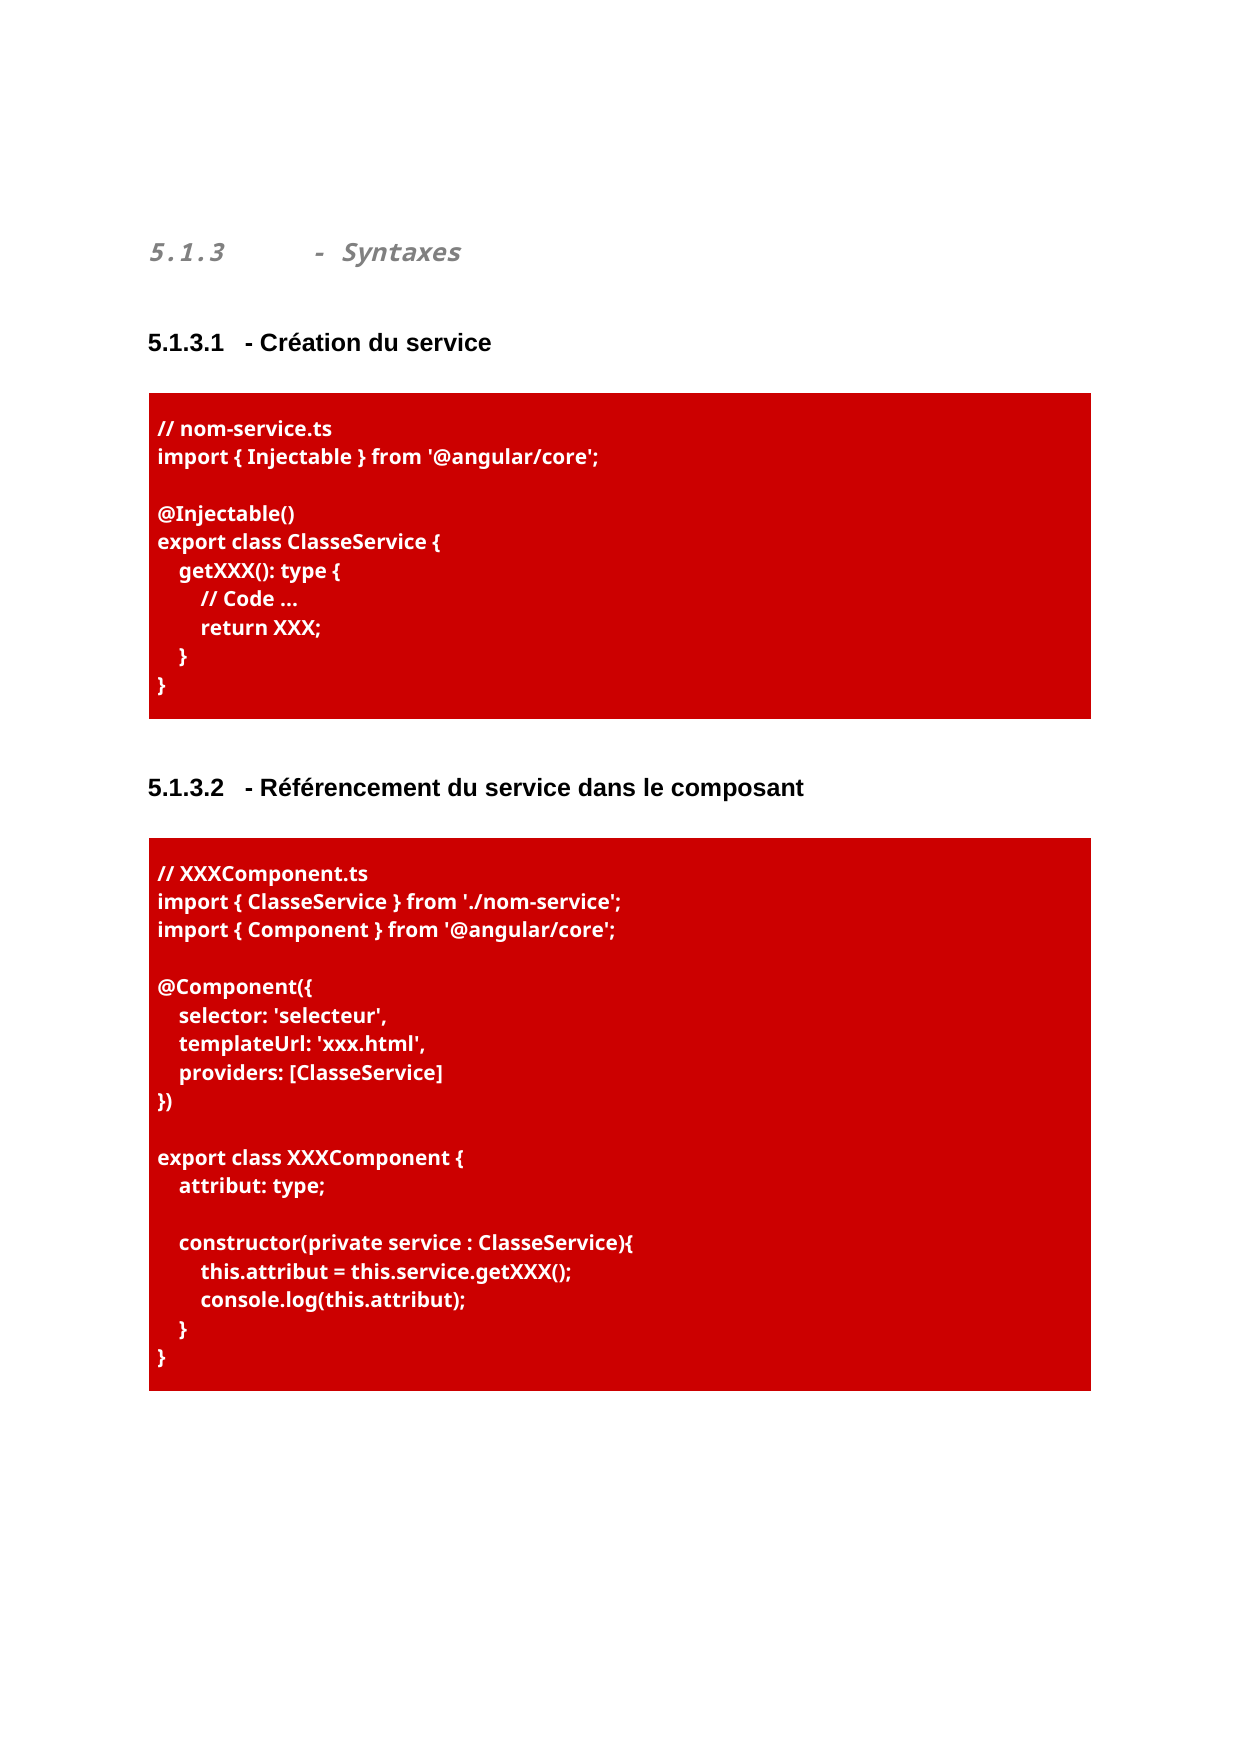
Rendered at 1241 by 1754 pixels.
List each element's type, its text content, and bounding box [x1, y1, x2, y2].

text console.log(this.attribut); [149, 1263, 1091, 1292]
text }) [149, 1064, 1091, 1093]
text providers: [ClasseService] [149, 1036, 1091, 1064]
text // Code ... [149, 562, 1091, 591]
text import { Component } from '@angular/core'; [149, 894, 1091, 922]
text } [149, 648, 1091, 719]
text import { ClasseService } from './nom-service'; [149, 865, 1091, 894]
text return XXX; [149, 591, 1091, 619]
subtitle - Syntaxes [148, 235, 1092, 269]
text // XXXComponent.ts [149, 838, 1091, 865]
text } [149, 619, 1091, 648]
text this.attribut = this.service.getXXX(); [149, 1235, 1091, 1263]
text import { Injectable } from '@angular/core'; [149, 420, 1091, 449]
text } [149, 1320, 1091, 1391]
text export class XXXComponent { [149, 1121, 1091, 1150]
text @Injectable() [149, 477, 1091, 506]
subtitle - Référencement du service dans le composant [148, 773, 1092, 802]
text constructor(private service : ClasseService){ [149, 1207, 1091, 1235]
text export class ClasseService { [149, 506, 1091, 534]
text getXXX(): type { [149, 534, 1091, 562]
text // nom-service.ts [149, 393, 1091, 420]
text templateUrl: 'xxx.html', [149, 1007, 1091, 1036]
text selector: 'selecteur', [149, 979, 1091, 1007]
text } [149, 1292, 1091, 1320]
subtitle - Création du service [148, 328, 1092, 357]
text @Component({ [149, 951, 1091, 979]
text attribut: type; [149, 1150, 1091, 1178]
